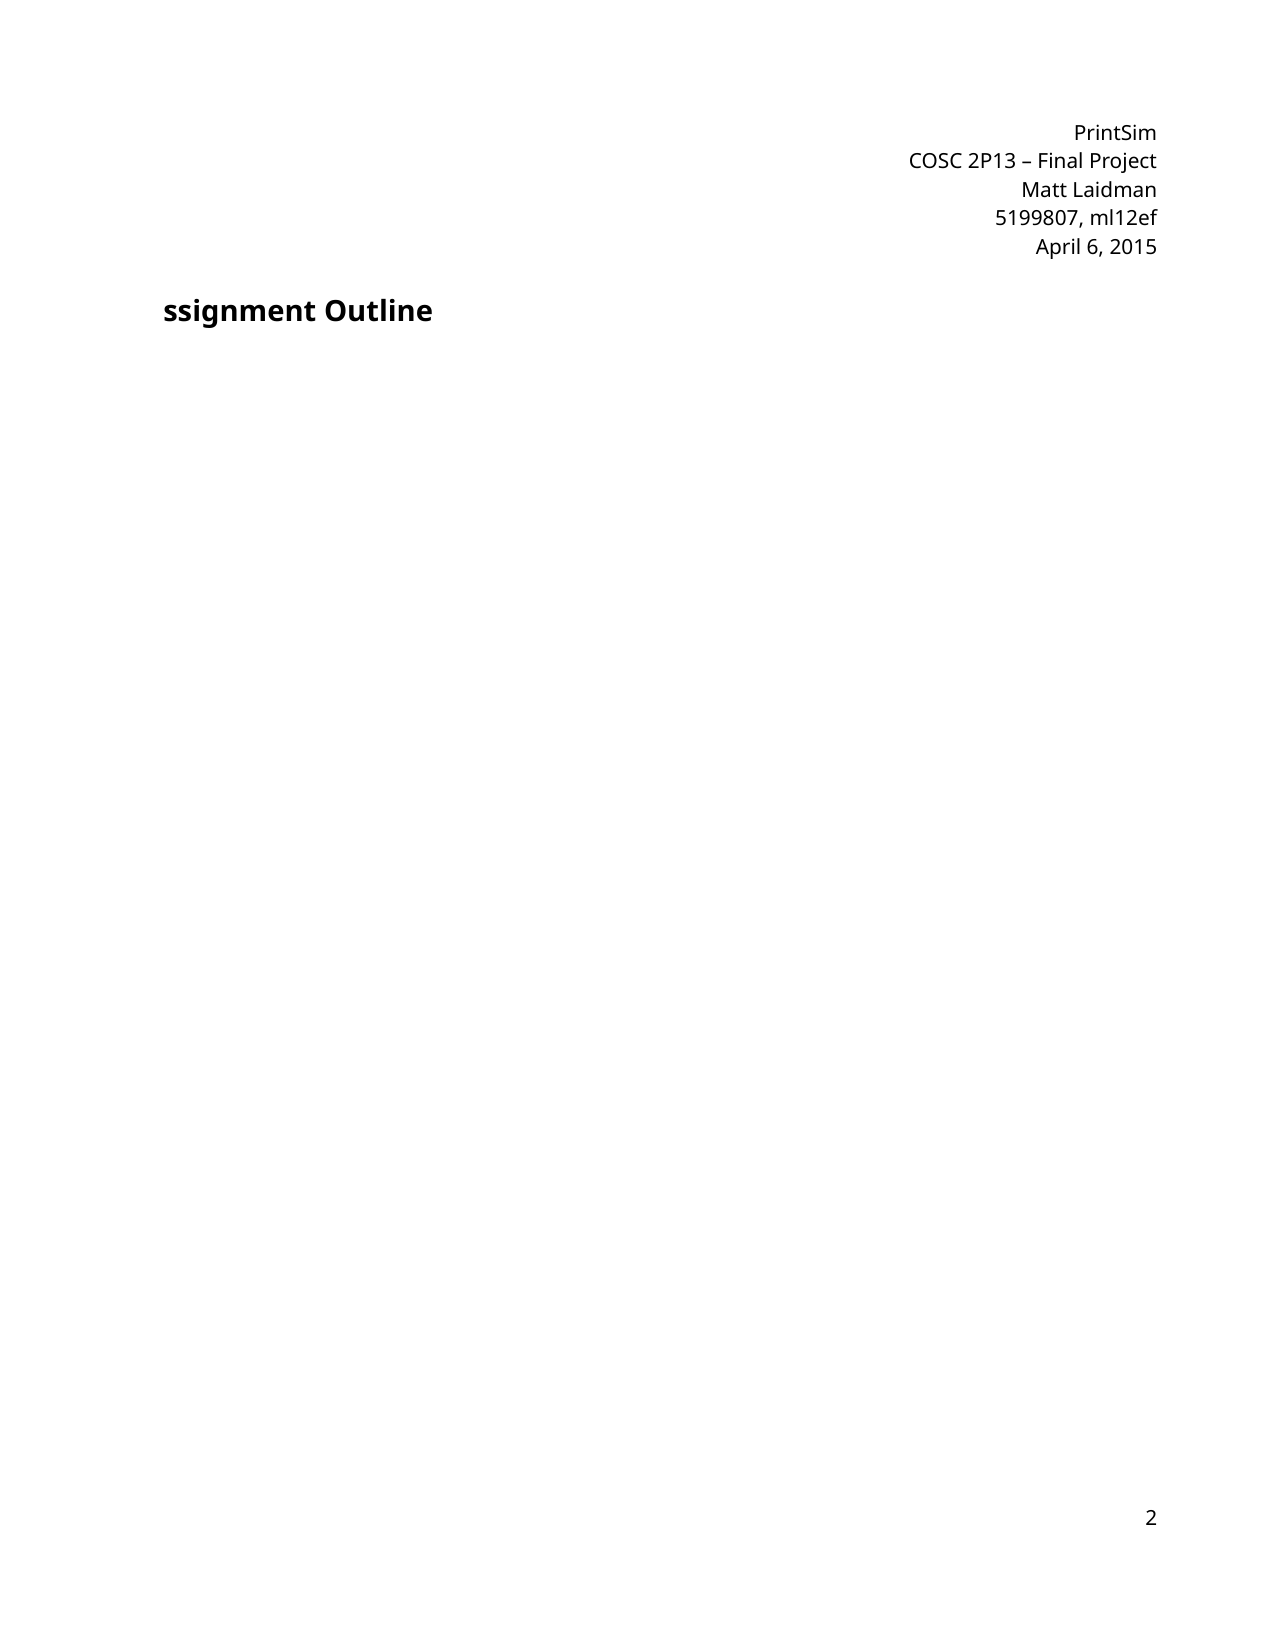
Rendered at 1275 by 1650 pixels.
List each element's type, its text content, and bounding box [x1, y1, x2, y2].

subtitle ssignment Outline [118, 290, 1157, 329]
